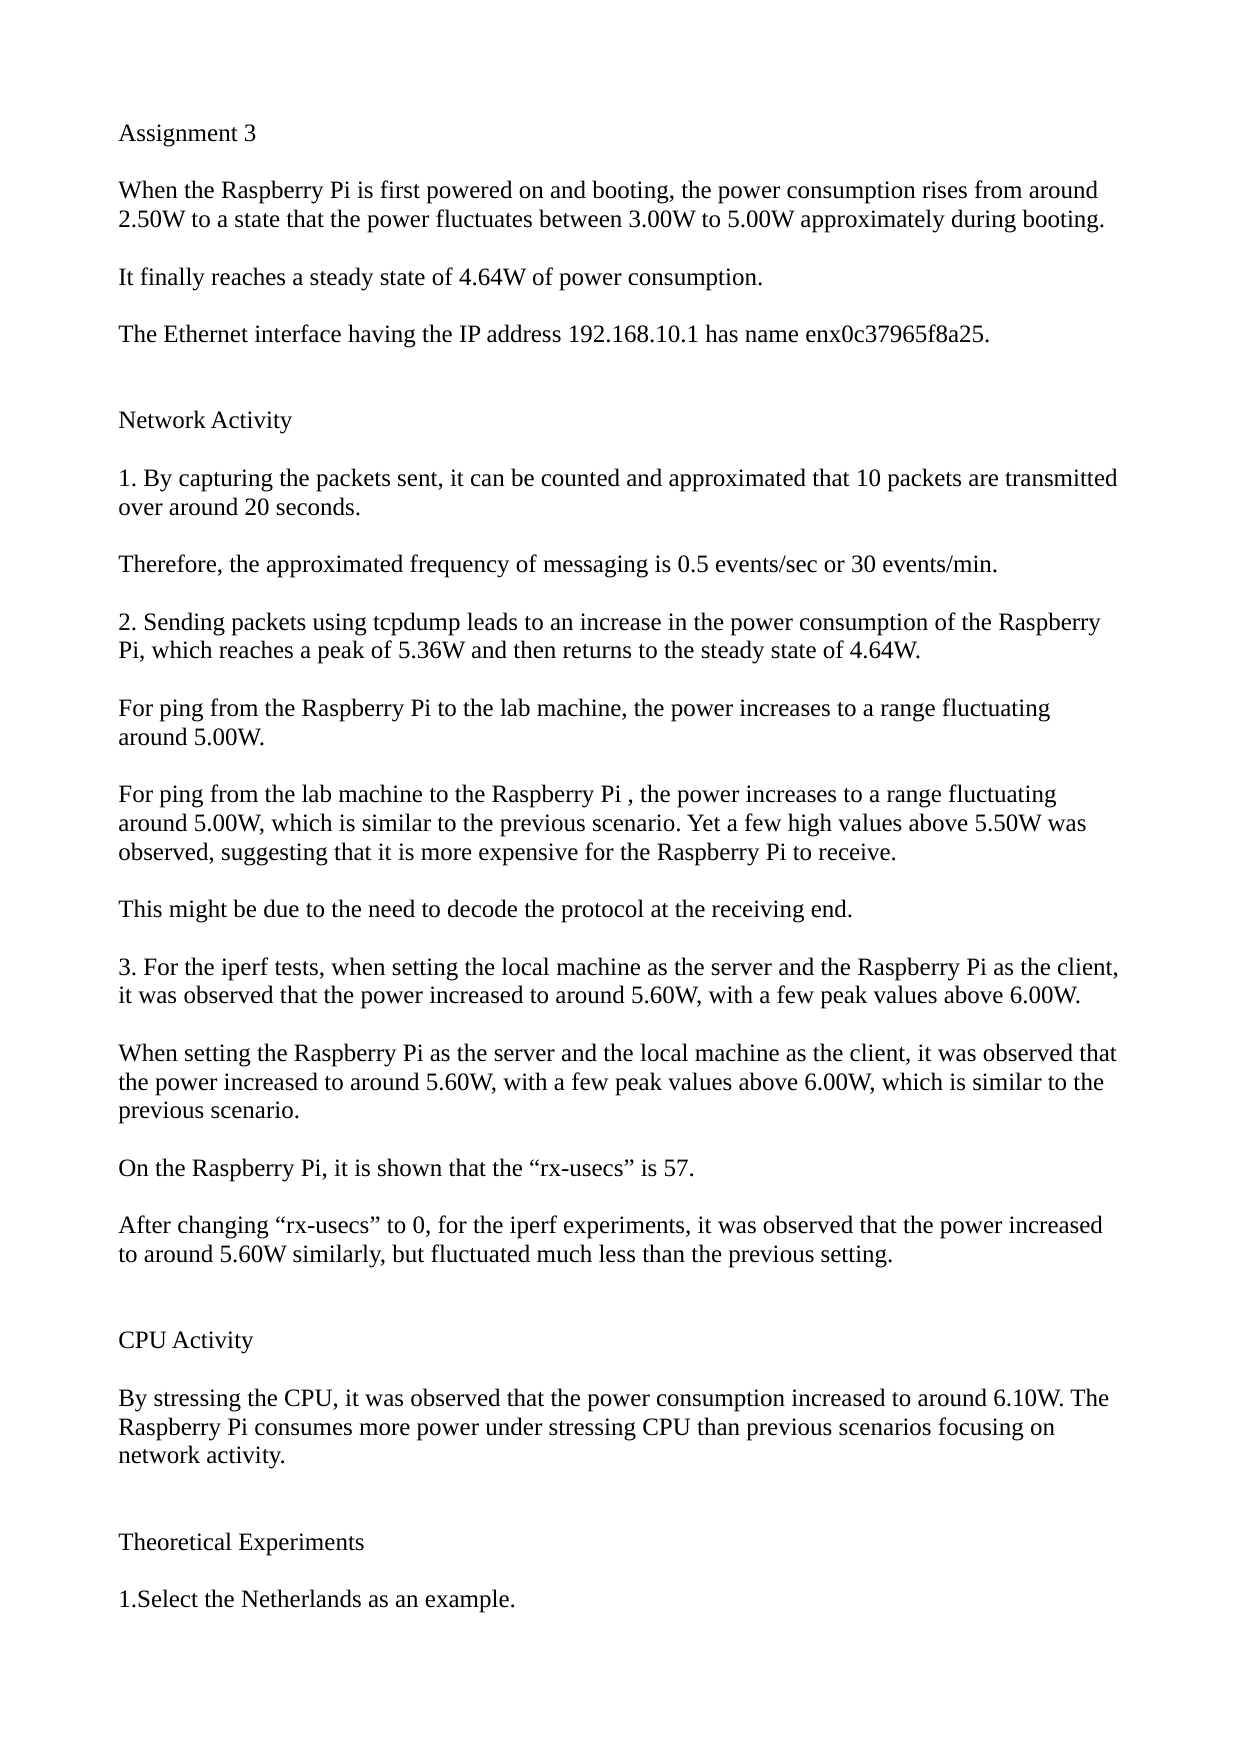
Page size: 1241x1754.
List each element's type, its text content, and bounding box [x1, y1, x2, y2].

text For ping from the lab machine to the Raspberry Pi , the power increases to a range fluctuating around 5.00W, which is similar to the previous scenario. Yet a few high values above 5.50W was observed, suggesting that it is more expensive for the Raspberry Pi to receive. [118, 779, 1122, 866]
text After changing “rx-usecs” to 0, for the iperf experiments, it was observed that the power increased to around 5.60W similarly, but fluctuated much less than the previous setting. [118, 1211, 1122, 1268]
text Therefore, the approximated frequency of messaging is 0.5 events/sec or 30 events/min. [118, 549, 1122, 578]
text 1. By capturing the packets sent, it can be counted and approximated that 10 packets are transmitted over around 20 seconds. [118, 463, 1122, 521]
text 3. For the iperf tests, when setting the local machine as the server and the Raspberry Pi as the client, it was observed that the power increased to around 5.60W, with a few peak values above 6.00W. [118, 952, 1122, 1009]
text When setting the Raspberry Pi as the server and the local machine as the client, it was observed that the power increased to around 5.60W, with a few peak values above 6.00W, which is similar to the previous scenario. [118, 1038, 1122, 1124]
text For ping from the Raspberry Pi to the lab machine, the power increases to a range fluctuating around 5.00W. [118, 693, 1122, 751]
text When the Raspberry Pi is first powered on and booting, the power consumption rises from around 2.50W to a state that the power fluctuates between 3.00W to 5.00W approximately during booting. [118, 176, 1122, 233]
text 1.Select the Netherlands as an example. [118, 1584, 1122, 1613]
text The Ethernet interface having the IP address 192.168.10.1 has name enx0c37965f8a25. [118, 319, 1122, 348]
text Theoretical Experiments [118, 1527, 1122, 1556]
text Assignment 3 [118, 118, 1122, 147]
text 2. Sending packets using tcpdump leads to an increase in the power consumption of the Raspberry Pi, which reaches a peak of 5.36W and then returns to the steady state of 4.64W. [118, 607, 1122, 664]
text Network Activity [118, 406, 1122, 434]
text On the Raspberry Pi, it is shown that the “rx-usecs” is 57. [118, 1153, 1122, 1182]
text It finally reaches a steady state of 4.64W of power consumption. [118, 262, 1122, 291]
text CPU Activity [118, 1326, 1122, 1354]
text By stressing the CPU, it was observed that the power consumption increased to around 6.10W. The Raspberry Pi consumes more power under stressing CPU than previous scenarios focusing on network activity. [118, 1383, 1122, 1469]
text This might be due to the need to decode the protocol at the receiving end. [118, 894, 1122, 923]
